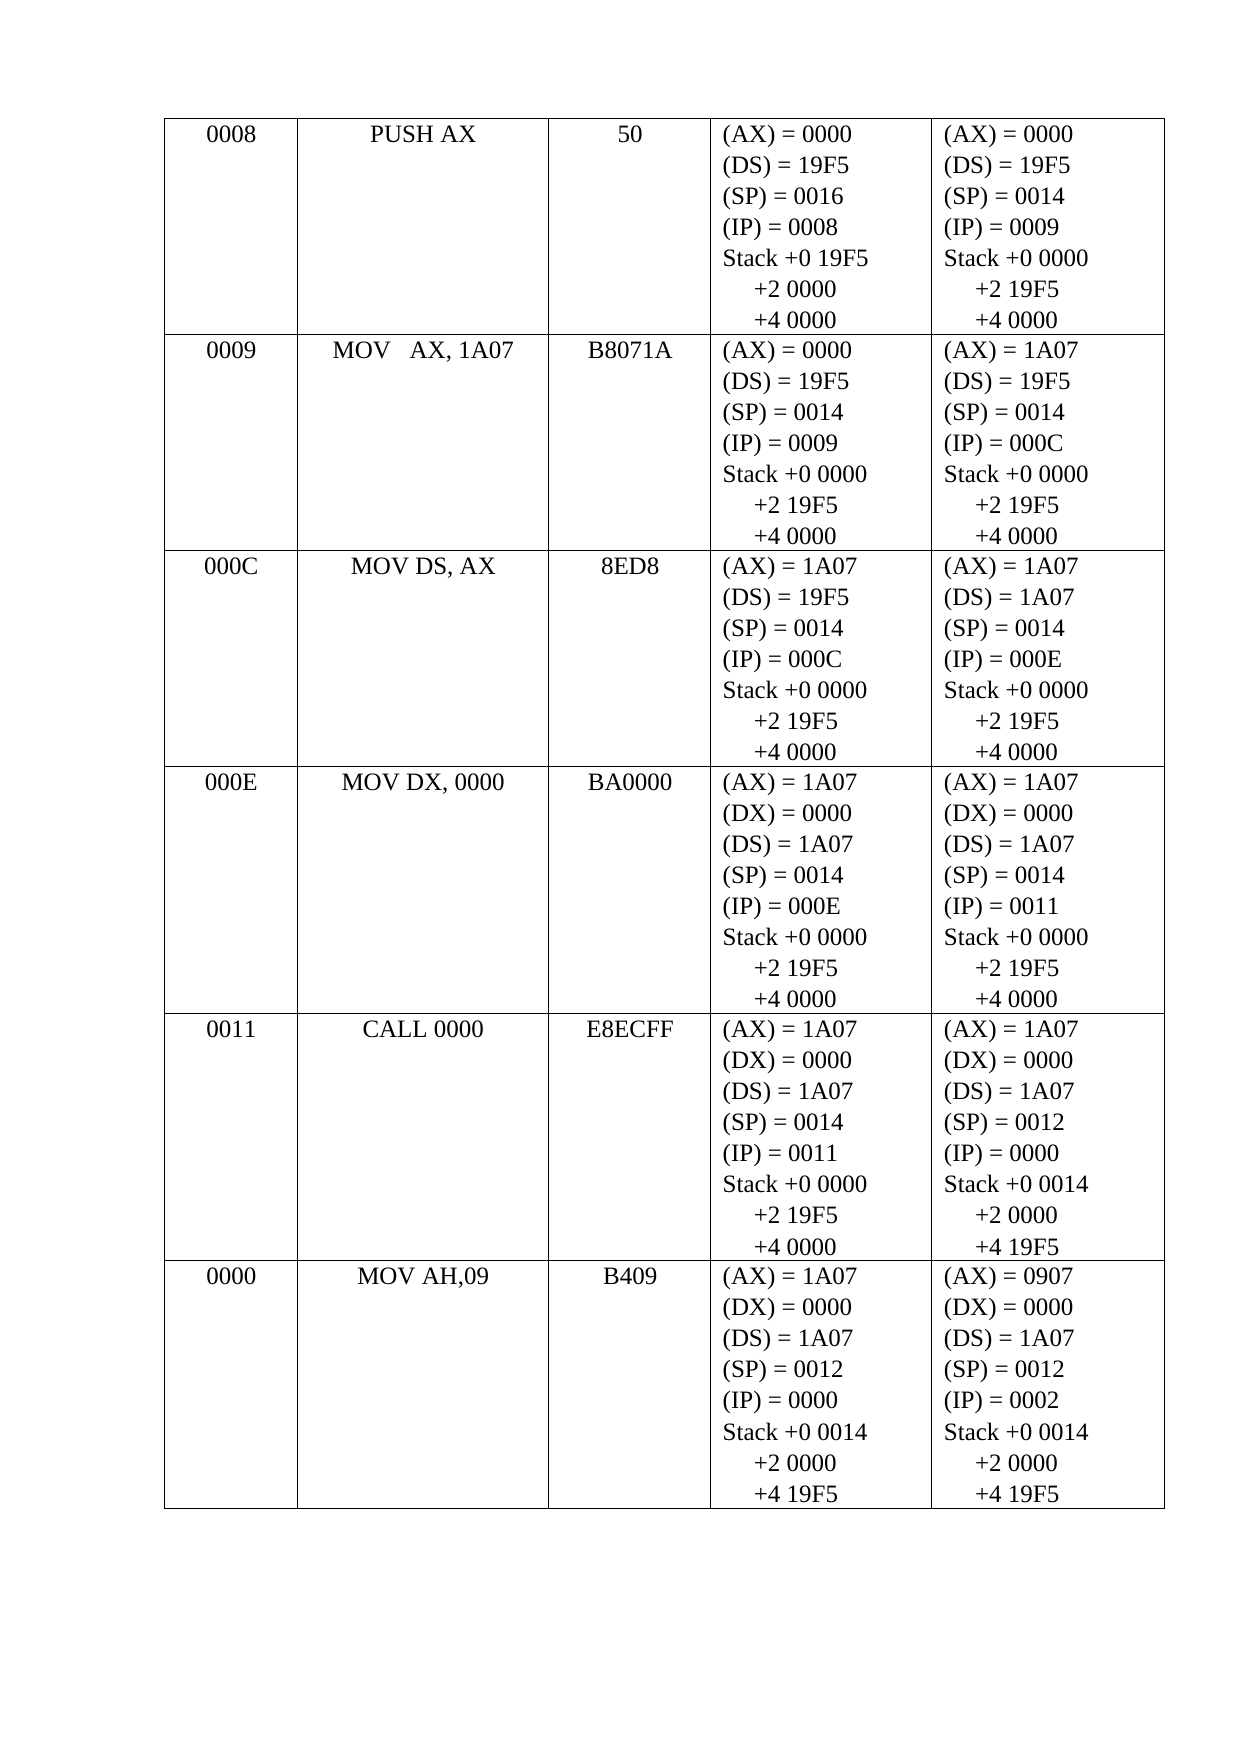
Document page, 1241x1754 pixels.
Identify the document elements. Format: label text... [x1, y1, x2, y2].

table_cell (AX) = 0000 (DS) = 19F5 (SP) = 0014 (IP) = 0009 Stack +0 0000 +2 19F5 +4 0000 [711, 335, 931, 550]
table_cell MOV DS, AX [298, 551, 548, 766]
table_cell 50 [549, 119, 710, 334]
table_cell (AX) = 1A07 (DX) = 0000 (DS) = 1A07 (SP) = 0014 (IP) = 0011 Stack +0 0000 +2 19F5 +4 0000 [932, 767, 1164, 1013]
table_cell 8ED8 [549, 551, 710, 766]
table_cell (AX) = 0907 (DX) = 0000 (DS) = 1A07 (SP) = 0012 (IP) = 0002 Stack +0 0014 +2 0000 +4 19F5 [932, 1261, 1164, 1507]
table_cell 0008 [165, 119, 297, 334]
table_cell (AX) = 0000 (DS) = 19F5 (SP) = 0014 (IP) = 0009 Stack +0 0000 +2 19F5 +4 0000 [932, 119, 1164, 334]
table_cell (AX) = 0000 (DS) = 19F5 (SP) = 0016 (IP) = 0008 Stack +0 19F5 +2 0000 +4 0000 [711, 119, 931, 334]
table_cell PUSH AX [298, 119, 548, 334]
table_cell (AX) = 1A07 (DS) = 19F5 (SP) = 0014 (IP) = 000C Stack +0 0000 +2 19F5 +4 0000 [711, 551, 931, 766]
table_cell B409 [549, 1261, 710, 1507]
table_cell BA0000 [549, 767, 710, 1013]
table_cell (AX) = 1A07 (DX) = 0000 (DS) = 1A07 (SP) = 0014 (IP) = 0011 Stack +0 0000 +2 19F5 +4 0000 [711, 1014, 931, 1260]
table_cell CALL 0000 [298, 1014, 548, 1260]
table_cell (AX) = 1A07 (DX) = 0000 (DS) = 1A07 (SP) = 0012 (IP) = 0000 Stack +0 0014 +2 0000 +4 19F5 [932, 1014, 1164, 1260]
table_cell B8071A [549, 335, 710, 550]
table_cell E8ECFF [549, 1014, 710, 1260]
table_cell (AX) = 1A07 (DX) = 0000 (DS) = 1A07 (SP) = 0012 (IP) = 0000 Stack +0 0014 +2 0000 +4 19F5 [711, 1261, 931, 1507]
table_cell MOV DX, 0000 [298, 767, 548, 1013]
table_cell 000C [165, 551, 297, 766]
table_cell (AX) = 1A07 (DS) = 19F5 (SP) = 0014 (IP) = 000C Stack +0 0000 +2 19F5 +4 0000 [932, 335, 1164, 550]
table_cell (AX) = 1A07 (DS) = 1A07 (SP) = 0014 (IP) = 000E Stack +0 0000 +2 19F5 +4 0000 [932, 551, 1164, 766]
table_cell 0011 [165, 1014, 297, 1260]
table_cell MOV AX, 1A07 [298, 335, 548, 550]
table_cell MOV AH,09 [298, 1261, 548, 1507]
table_cell (AX) = 1A07 (DX) = 0000 (DS) = 1A07 (SP) = 0014 (IP) = 000E Stack +0 0000 +2 19F5 +4 0000 [711, 767, 931, 1013]
table_cell 0000 [165, 1261, 297, 1507]
table_cell 000E [165, 767, 297, 1013]
table_cell 0009 [165, 335, 297, 550]
